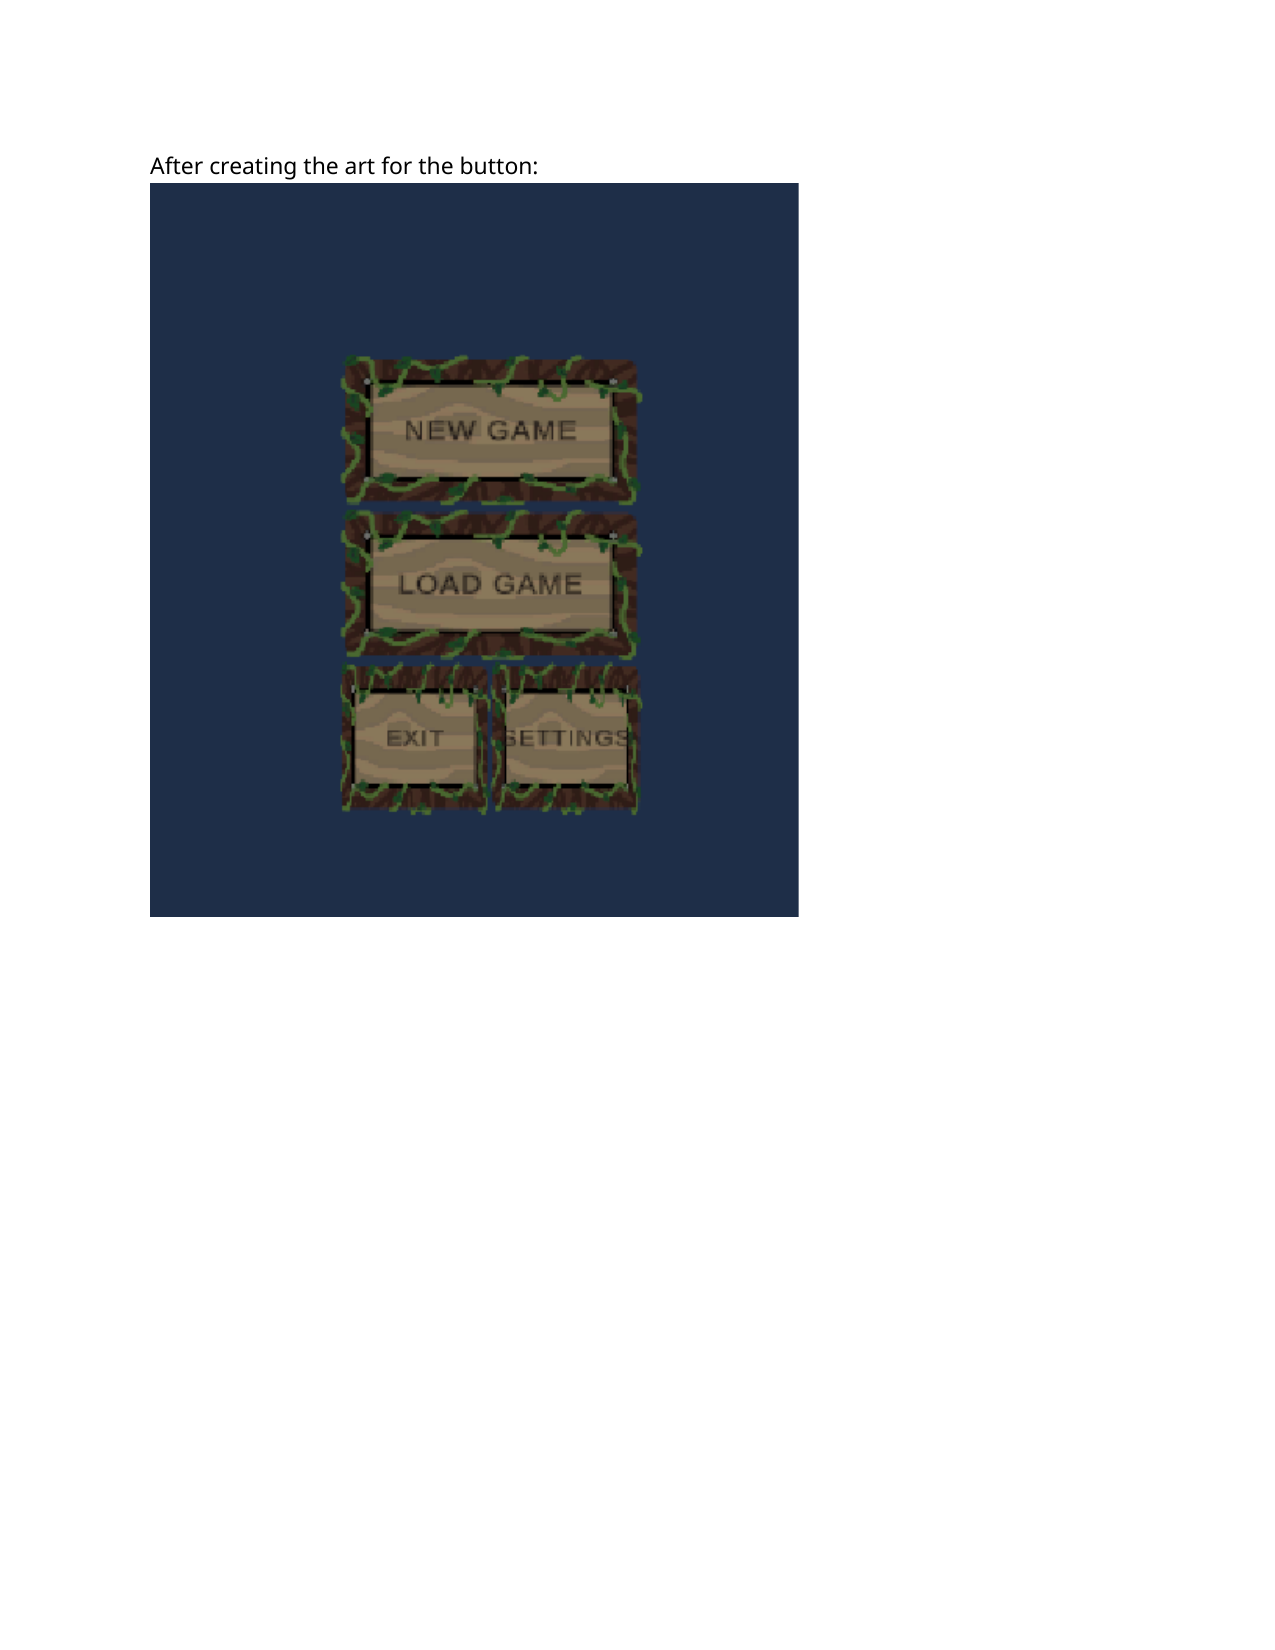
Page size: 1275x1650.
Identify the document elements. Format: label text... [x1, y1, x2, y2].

text After creating the art for the button: [150, 150, 1125, 916]
